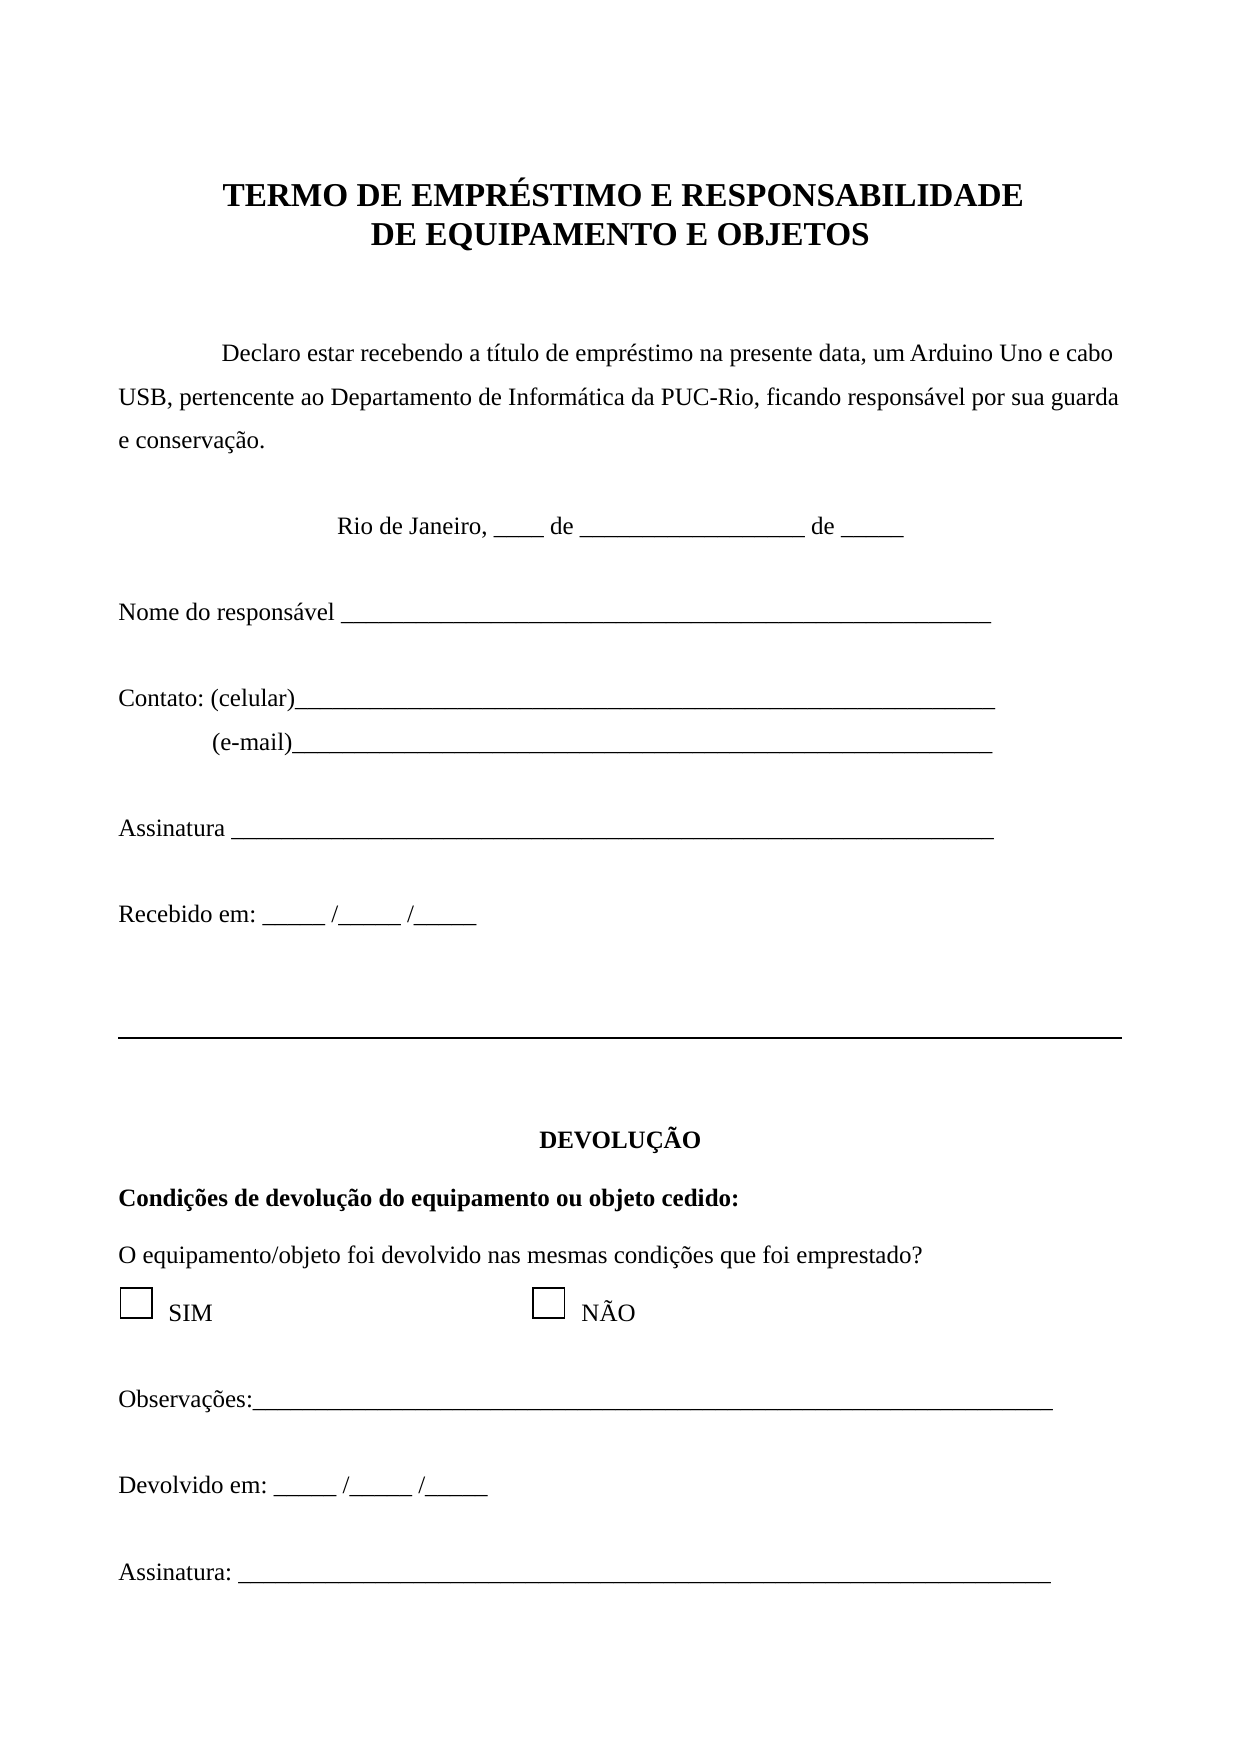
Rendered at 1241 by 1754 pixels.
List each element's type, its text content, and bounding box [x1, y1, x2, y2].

text Rio de Janeiro, ____ de __________________ de _____ [118, 511, 1122, 540]
text Recebido em: _____ /_____ /_____ [118, 899, 1122, 928]
text DEVOLUÇÃO [118, 1126, 1122, 1154]
text Nome do responsável ____________________________________________________ [118, 597, 1122, 626]
text Assinatura: _________________________________________________________________ [118, 1557, 1122, 1586]
text Condições de devolução do equipamento ou objeto cedido: [118, 1183, 1122, 1212]
text O equipamento/objeto foi devolvido nas mesmas condições que foi emprestado? [118, 1241, 1122, 1269]
text Contato: (celular)________________________________________________________ [118, 683, 1122, 712]
text Observações:________________________________________________________________ [118, 1384, 1122, 1413]
text SIM NÃO [118, 1298, 1122, 1327]
text Assinatura _____________________________________________________________ [118, 813, 1122, 842]
text Declaro estar recebendo a título de empréstimo na presente data, um Arduino Uno e cabo USB, pertencente ao Departamento de Informática da PUC-Rio, ficando responsável por sua guarda e conservação. [118, 338, 1122, 453]
text Devolvido em: _____ /_____ /_____ [118, 1471, 1122, 1499]
text TERMO DE EMPRÉSTIMO E RESPONSABILIDADE [118, 176, 1122, 214]
text DE EQUIPAMENTO E OBJETOS [118, 214, 1122, 252]
text (e-mail)________________________________________________________ [118, 727, 1122, 755]
